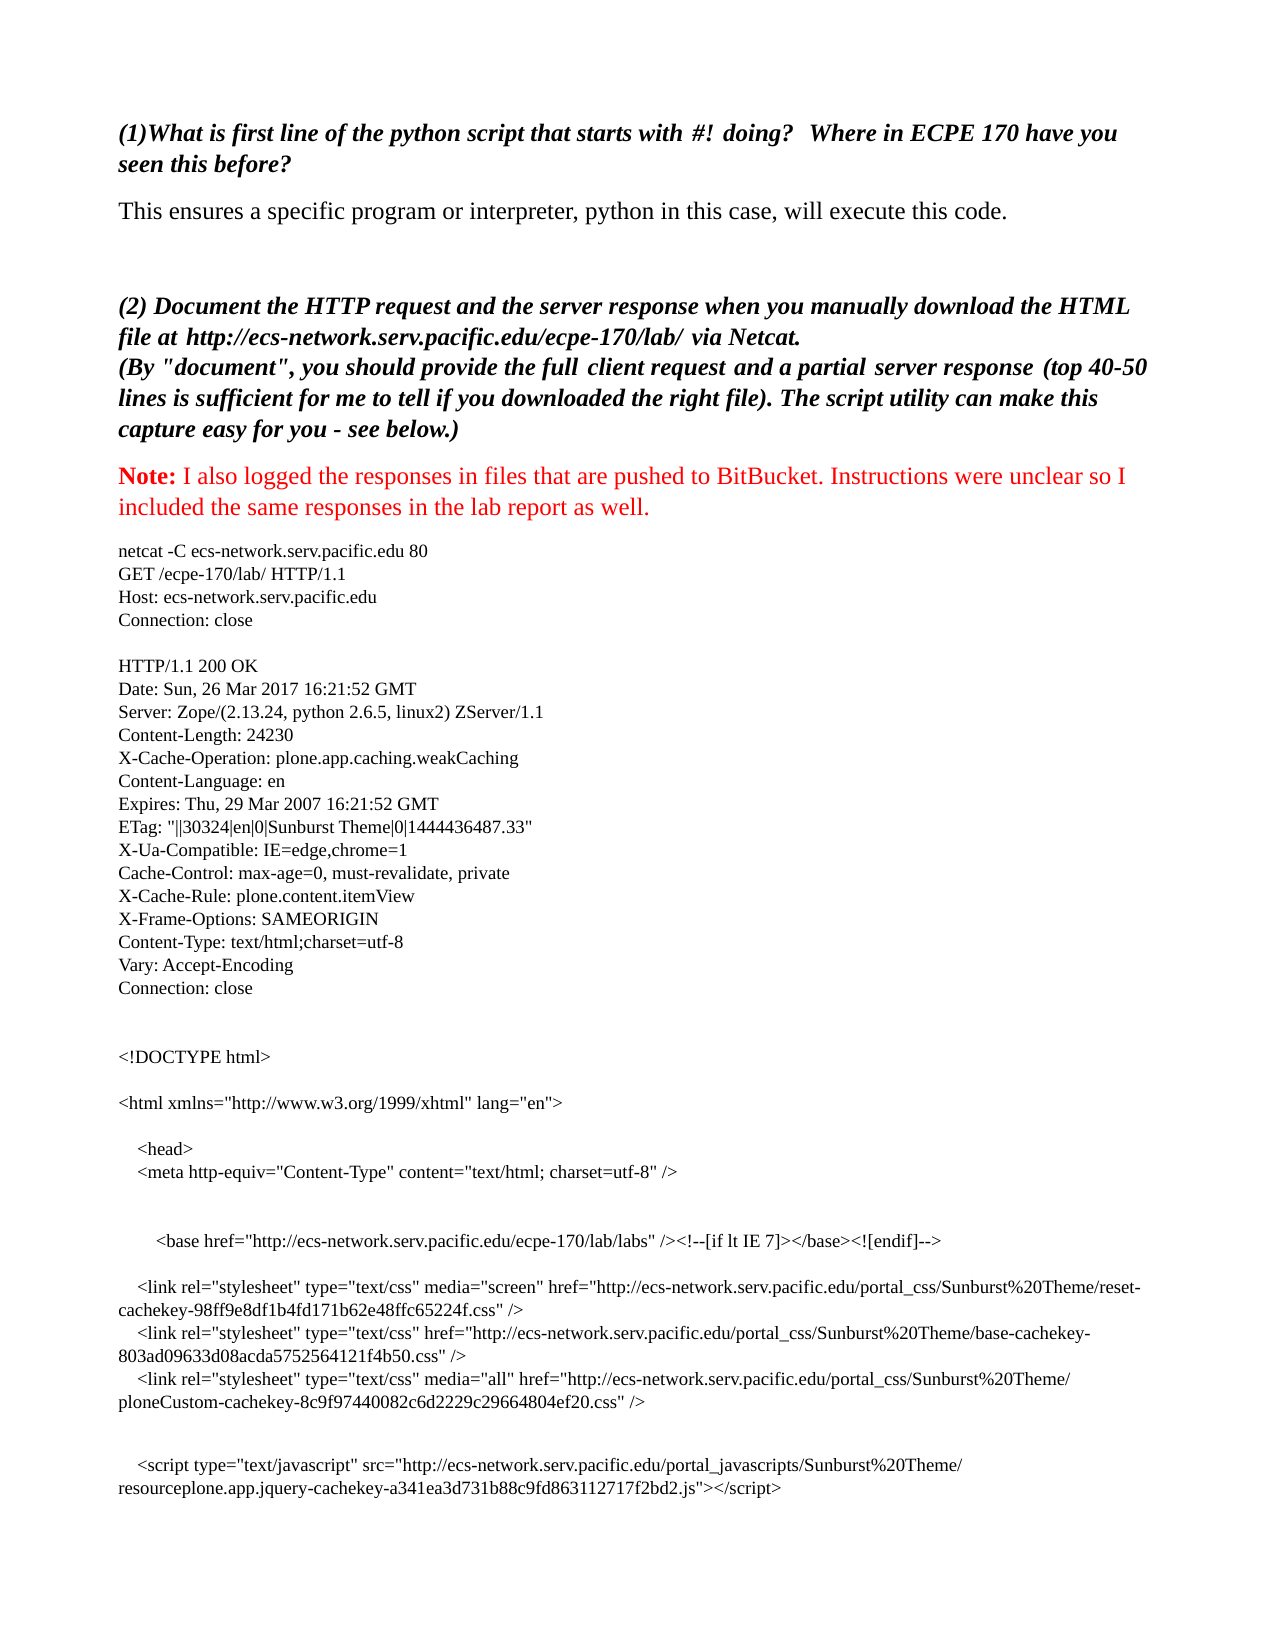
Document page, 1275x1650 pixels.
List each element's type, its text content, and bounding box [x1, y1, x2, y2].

text HTTP/1.1 200 OK [118, 654, 1157, 676]
text <link rel="stylesheet" type="text/css" media="all" href="http://ecs-network.serv.pacific.edu/portal_css/Sunburst%20Theme/ploneCustom-cachekey-8c9f97440082c6d2229c29664804ef20.css" /> [118, 1368, 1157, 1413]
text This ensures a specific program or interpreter, python in this case, will execute this code. [118, 196, 1157, 225]
text <html xmlns="http://www.w3.org/1999/xhtml" lang="en"> [118, 1092, 1157, 1113]
text GET /ecpe-170/lab/ HTTP/1.1 [118, 562, 1157, 584]
text <link rel="stylesheet" type="text/css" media="screen" href="http://ecs-network.serv.pacific.edu/portal_css/Sunburst%20Theme/reset-cachekey-98ff9e8df1b4fd171b62e48ffc65224f.css" /> [118, 1276, 1157, 1321]
text <base href="http://ecs-network.serv.pacific.edu/ecpe-170/lab/labs" /><!--[if lt IE 7]></base><![endif]--> [118, 1230, 1157, 1252]
text X-Ua-Compatible: IE=edge,chrome=1 [118, 839, 1157, 860]
text <meta http-equiv="Content-Type" content="text/html; charset=utf-8" /> [118, 1161, 1157, 1183]
text ETag: "||30324|en|0|Sunburst Theme|0|1444436487.33" [118, 816, 1157, 837]
text Vary: Accept-Encoding [118, 954, 1157, 975]
text (1)What is first line of the python script that starts with #! doing? Where in ECPE 170 have you seen this before? [118, 118, 1157, 178]
text Date: Sun, 26 Mar 2017 16:21:52 GMT [118, 678, 1157, 699]
text Server: Zope/(2.13.24, python 2.6.5, linux2) ZServer/1.1 [118, 701, 1157, 722]
text Connection: close [118, 977, 1157, 998]
text Cache-Control: max-age=0, must-revalidate, private [118, 862, 1157, 883]
text X-Frame-Options: SAMEORIGIN [118, 908, 1157, 929]
text Note: I also logged the responses in files that are pushed to BitBucket. Instructions were unclear so I included the same responses in the lab report as well. [118, 461, 1157, 521]
text X-Cache-Operation: plone.app.caching.weakCaching [118, 747, 1157, 768]
text <!DOCTYPE html> [118, 1046, 1157, 1067]
text Connection: close [118, 608, 1157, 630]
text <link rel="stylesheet" type="text/css" href="http://ecs-network.serv.pacific.edu/portal_css/Sunburst%20Theme/base-cachekey-803ad09633d08acda5752564121f4b50.css" /> [118, 1322, 1157, 1367]
text Content-Type: text/html;charset=utf-8 [118, 931, 1157, 952]
text <script type="text/javascript" src="http://ecs-network.serv.pacific.edu/portal_javascripts/Sunburst%20Theme/resourceplone.app.jquery-cachekey-a341ea3d731b88c9fd863112717f2bd2.js"></script> [118, 1454, 1157, 1498]
text Content-Language: en [118, 770, 1157, 791]
text Content-Length: 24230 [118, 724, 1157, 745]
text Host: ecs-network.serv.pacific.edu [118, 586, 1157, 607]
text netcat -C ecs-network.serv.pacific.edu 80 [118, 539, 1157, 561]
text Expires: Thu, 29 Mar 2007 16:21:52 GMT [118, 793, 1157, 814]
text X-Cache-Rule: plone.content.itemView [118, 885, 1157, 906]
text <head> [118, 1138, 1157, 1159]
text (2) Document the HTTP request and the server response when you manually download the HTML file at http://ecs-network.serv.pacific.edu/ecpe-170/lab/ via Netcat. (By "document", you should provide the full client request and a partial server response (top 40-50 lines is sufficient for me to tell if you downloaded the right file). The script utility can make this capture easy for you - see below.) [118, 291, 1157, 443]
